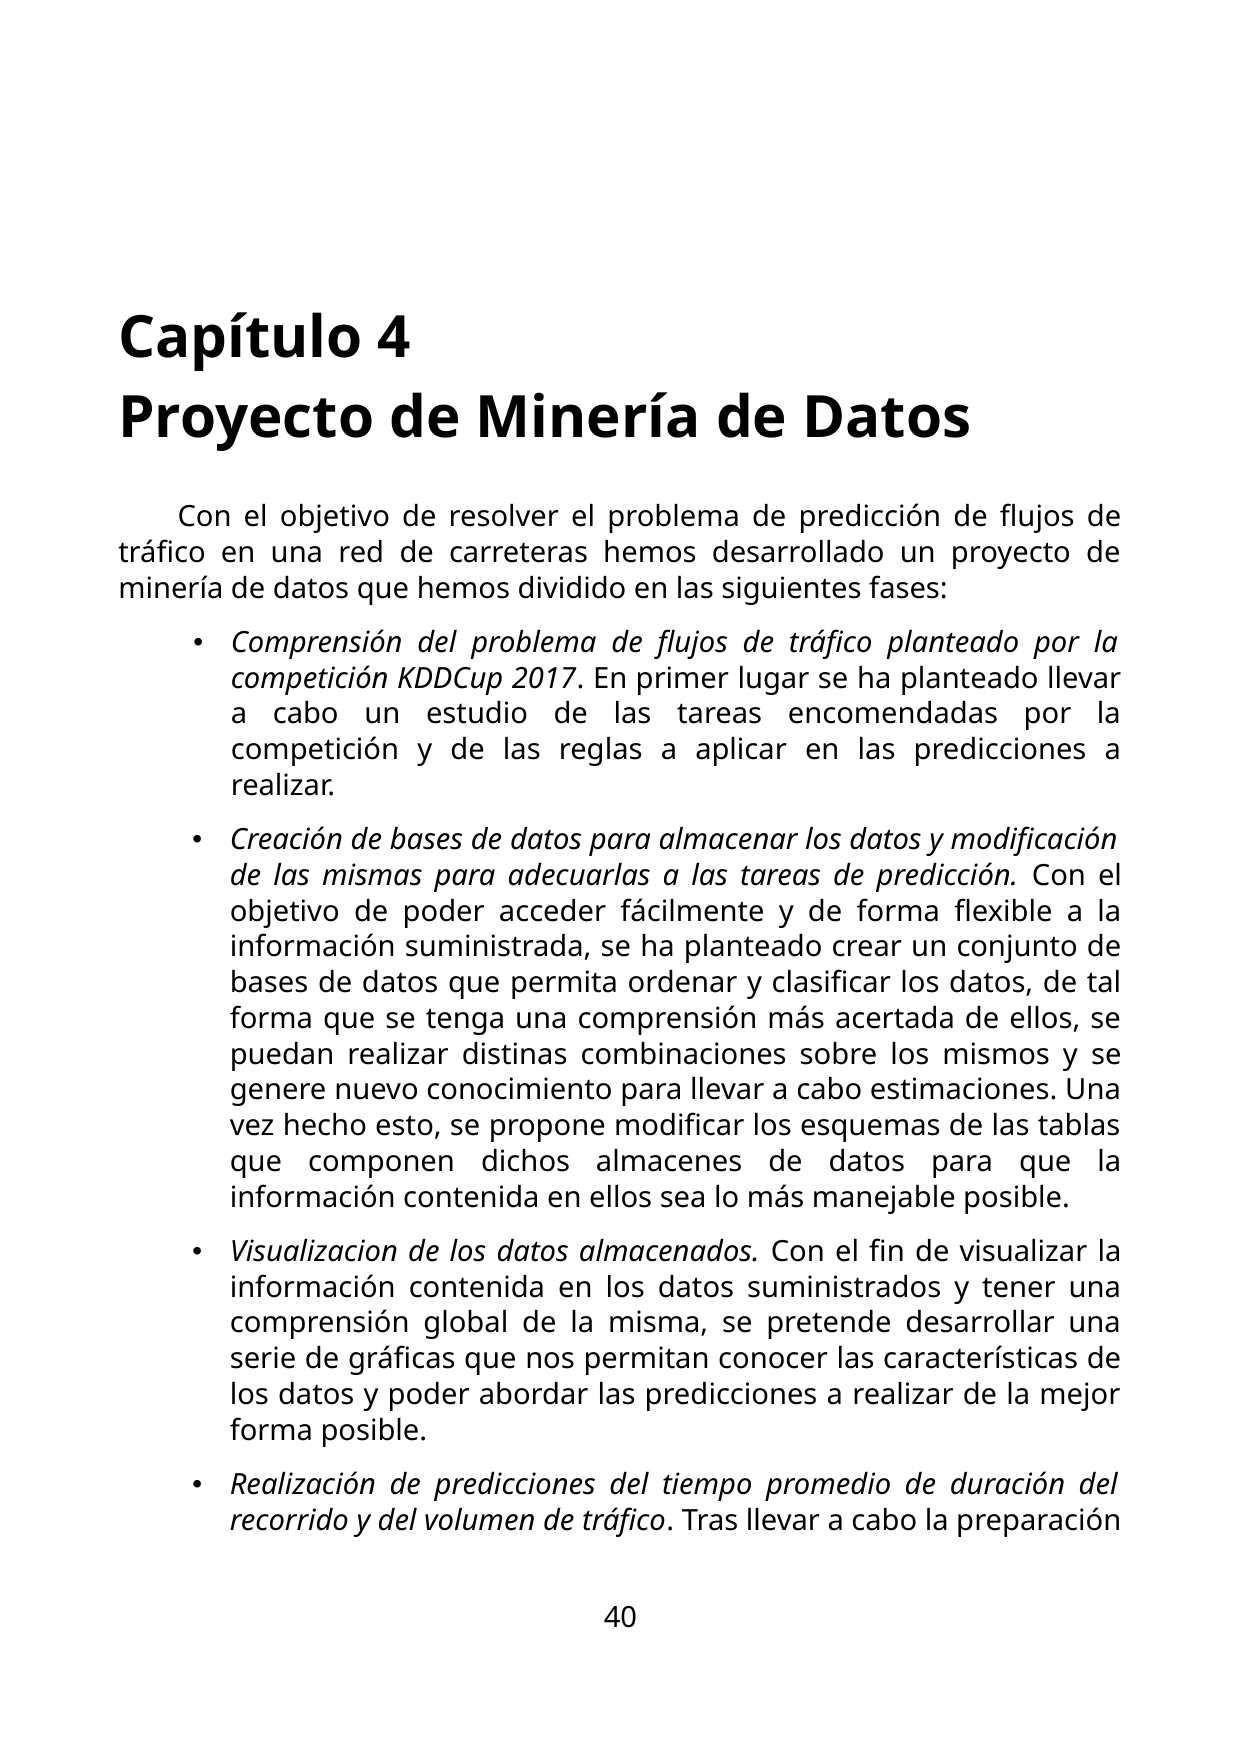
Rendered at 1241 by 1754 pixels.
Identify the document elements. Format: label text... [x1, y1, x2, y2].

subtitle Proyecto de Minería de Datos [118, 295, 1122, 454]
list Creación de bases de datos para almacenar los datos y modificación de las mismas para adecuarlas a las tareas de predicción. Con el objetivo de poder acceder fácilmente y de forma flexible a la información suministrada, se ha planteado crear un conjunto de bases de datos que permita ordenar y clasificar los datos, de tal forma que se tenga una comprensión más acertada de ellos, se puedan realizar distinas combinaciones sobre los mismos y se genere nuevo conocimiento para llevar a cabo estimaciones. Una vez hecho esto, se propone modificar los esquemas de las tablas que componen dichos almacenes de datos para que la información contenida en ellos sea lo más manejable posible. [192, 818, 1122, 1216]
list Comprensión del problema de flujos de tráfico planteado por la competición KDDCup 2017. En primer lugar se ha planteado llevar a cabo un estudio de las tareas encomendadas por la competición y de las reglas a aplicar en las predicciones a realizar. [193, 621, 1122, 804]
list Realización de predicciones del tiempo promedio de duración del recorrido y del volumen de tráfico. Tras llevar a cabo la preparación [192, 1463, 1122, 1538]
text Con el objetivo de resolver el problema de predicción de flujos de tráfico en una red de carreteras hemos desarrollado un proyecto de minería de datos que hemos dividido en las siguientes fases: [118, 496, 1122, 607]
list Visualizacion de los datos almacenados. Con el fin de visualizar la información contenida en los datos suministrados y tener una comprensión global de la misma, se pretende desarrollar una serie de gráficas que nos permitan conocer las características de los datos y poder abordar las predicciones a realizar de la mejor forma posible. [192, 1230, 1122, 1448]
